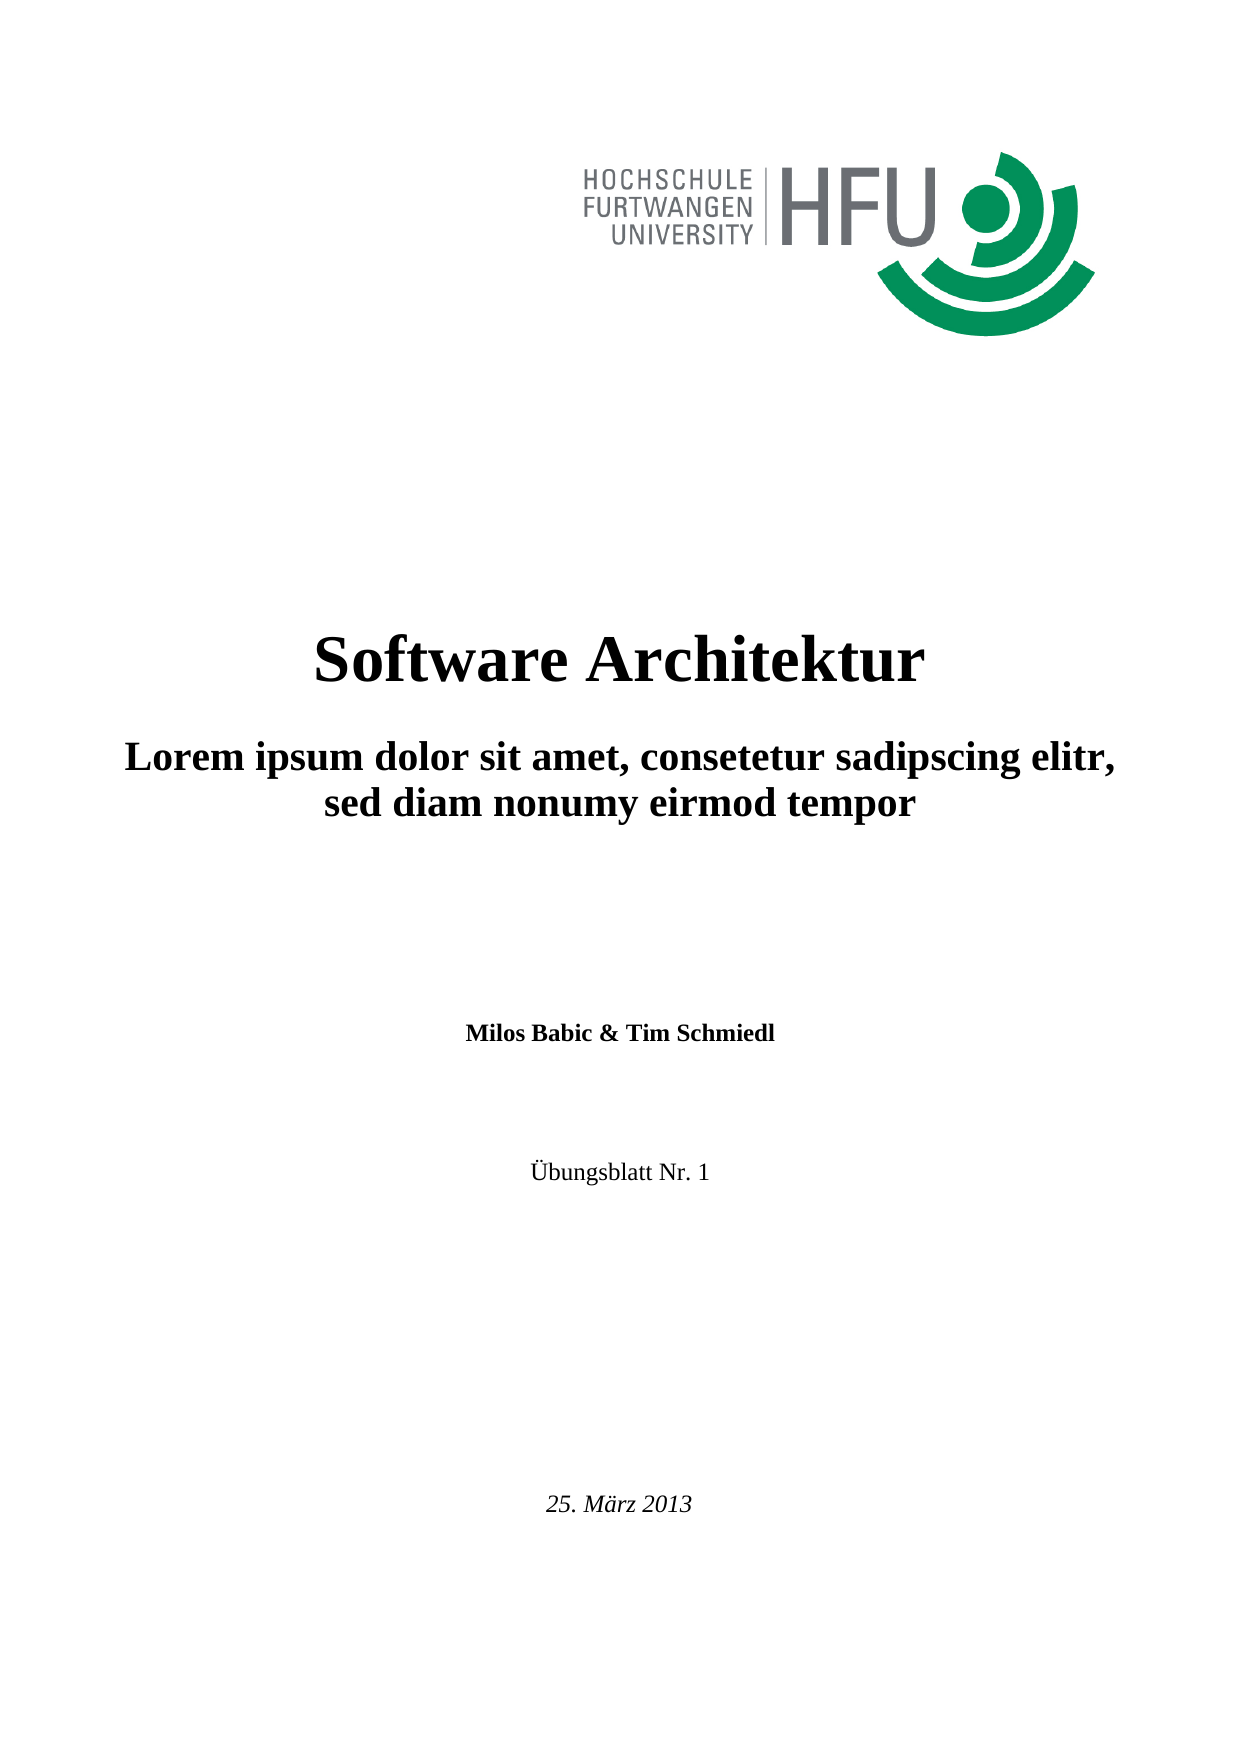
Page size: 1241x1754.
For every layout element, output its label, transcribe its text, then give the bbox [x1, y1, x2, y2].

picture [551, 125, 1123, 360]
text Übungsblatt Nr. 1 [118, 1158, 1122, 1186]
text Software Architektur [118, 622, 1122, 696]
text 25. März 2013 [118, 1490, 1122, 1518]
text Lorem ipsum dolor sit amet, consetetur sadipscing elitr, sed diam nonumy eirmod tempor [118, 733, 1122, 825]
text Milos Babic & Tim Schmiedl [118, 1019, 1122, 1047]
